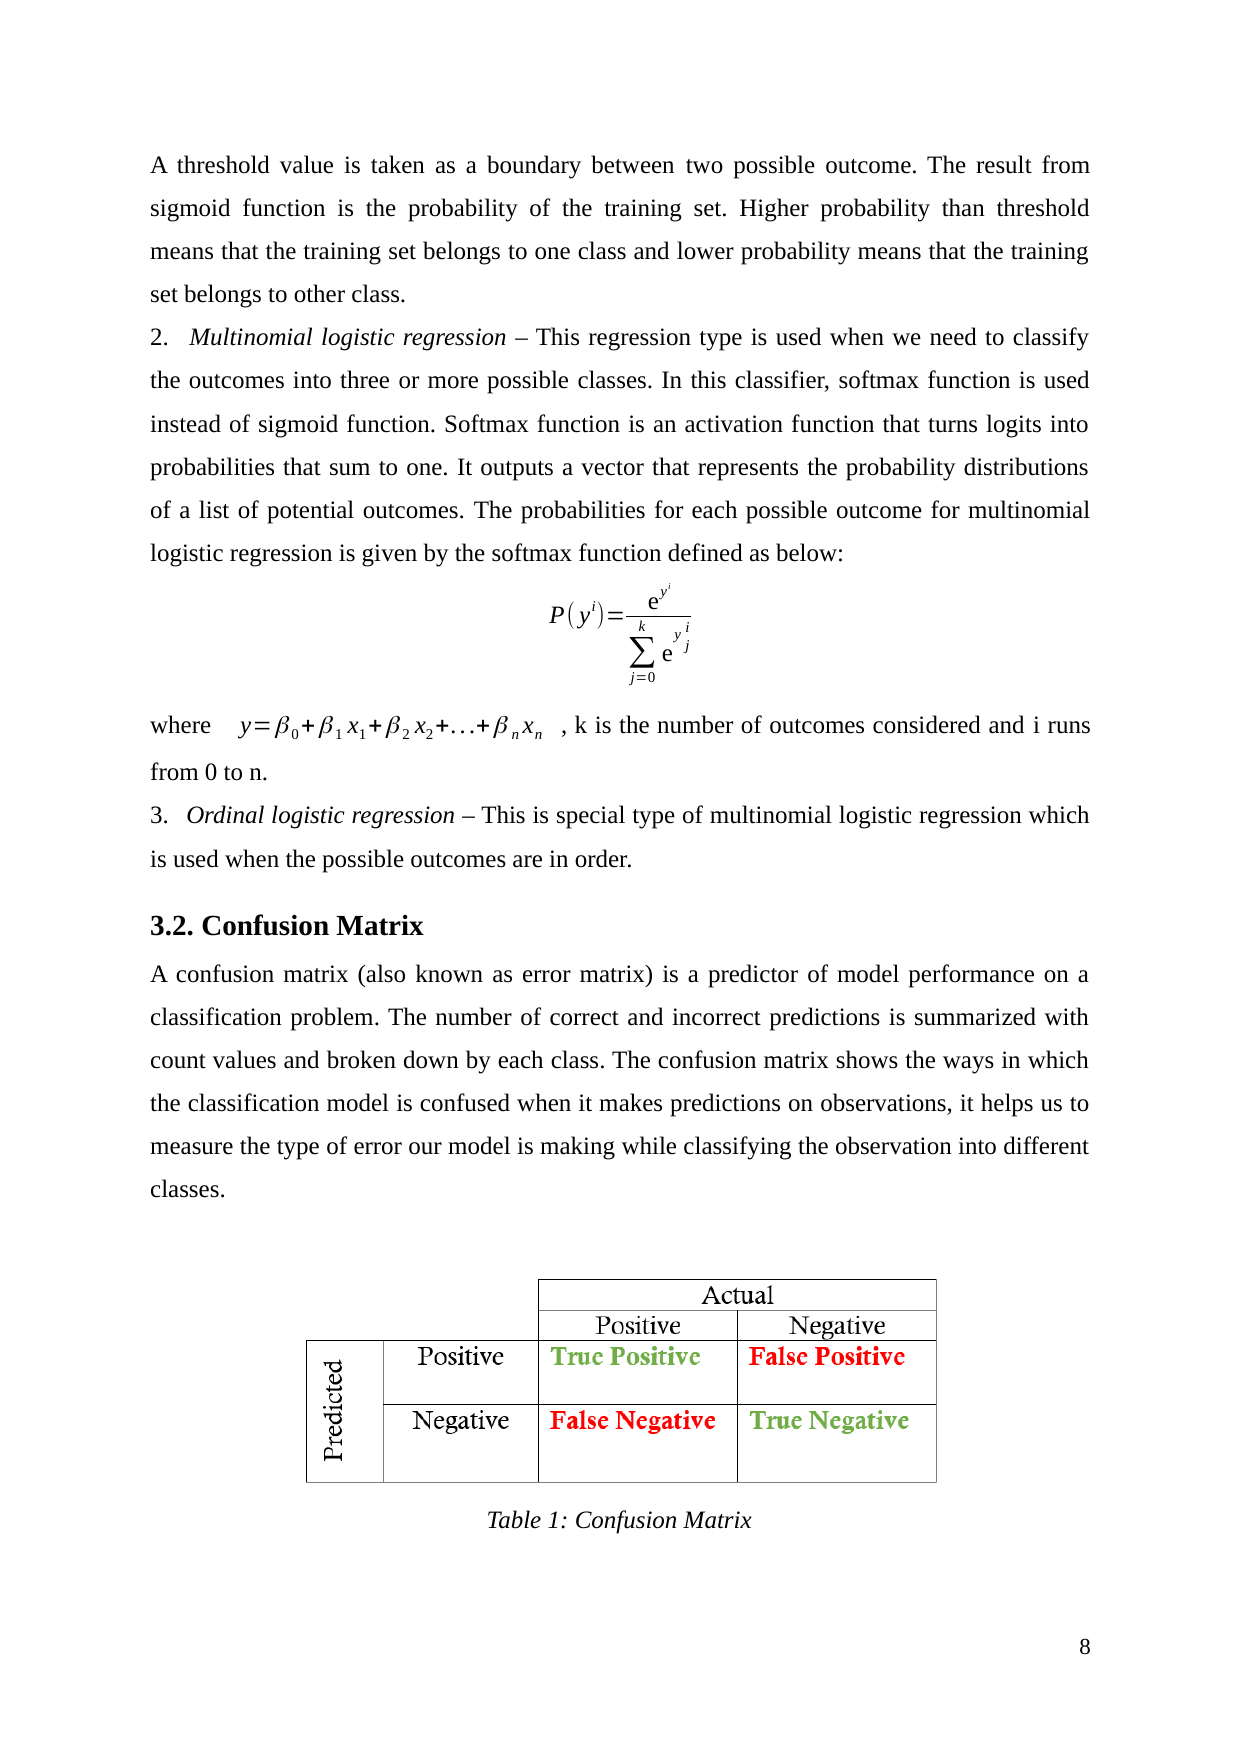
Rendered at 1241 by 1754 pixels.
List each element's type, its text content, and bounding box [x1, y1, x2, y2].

text A confusion matrix (also known as error matrix) is a predictor of model performance on a classification problem. The number of correct and incorrect predictions is summarized with count values and broken down by each class. The confusion matrix shows the ways in which the classification model is confused when it makes predictions on observations, it helps us to measure the type of error our model is making while classifying the observation into different classes. [150, 959, 1091, 1203]
subtitle 3.2. Confusion Matrix [150, 908, 1091, 942]
list Multinomial logistic regression – This regression type is used when we need to classify the outcomes into three or more possible classes. In this classifier, softmax function is used instead of sigmoid function. Softmax function is an activation function that turns logits into probabilities that sum to one. It outputs a vector that represents the probability distributions of a list of potential outcomes. The probabilities for each possible outcome for multinomial logistic regression is given by the softmax function defined as below: [150, 322, 1091, 567]
list Ordinal logistic regression – This is special type of multinomial logistic regression which is used when the possible outcomes are in order. [150, 801, 1091, 872]
text Table 1: Confusion Matrix [282, 1500, 959, 1534]
picture [281, 1253, 959, 1500]
list Binomial logistic regression – This type of regression is used when there are only two possible outcomes which can be in form of 0/1, Yes/No or True/False. Sigmoid function is used in classification in this type. The problem is first converted in form of generalized linear regression model as where y is the predicted value, x1,x2,…,xn are independent variables and β0, β1,…,βn are coefficients. Then the odds and logit (natural log of odds) are computed as . Finally natural exponential is taken on both sides of this logit to obtain which is the sigmoid function. A threshold value is taken as a boundary between two possible outcome. The result from sigmoid function is the probability of the training set. Higher probability than threshold means that the training set belongs to one class and lower probability means that the training set belongs to other class. [150, 150, 1091, 308]
list where , k is the number of outcomes considered and I runs from 0 to n. [150, 711, 1091, 786]
